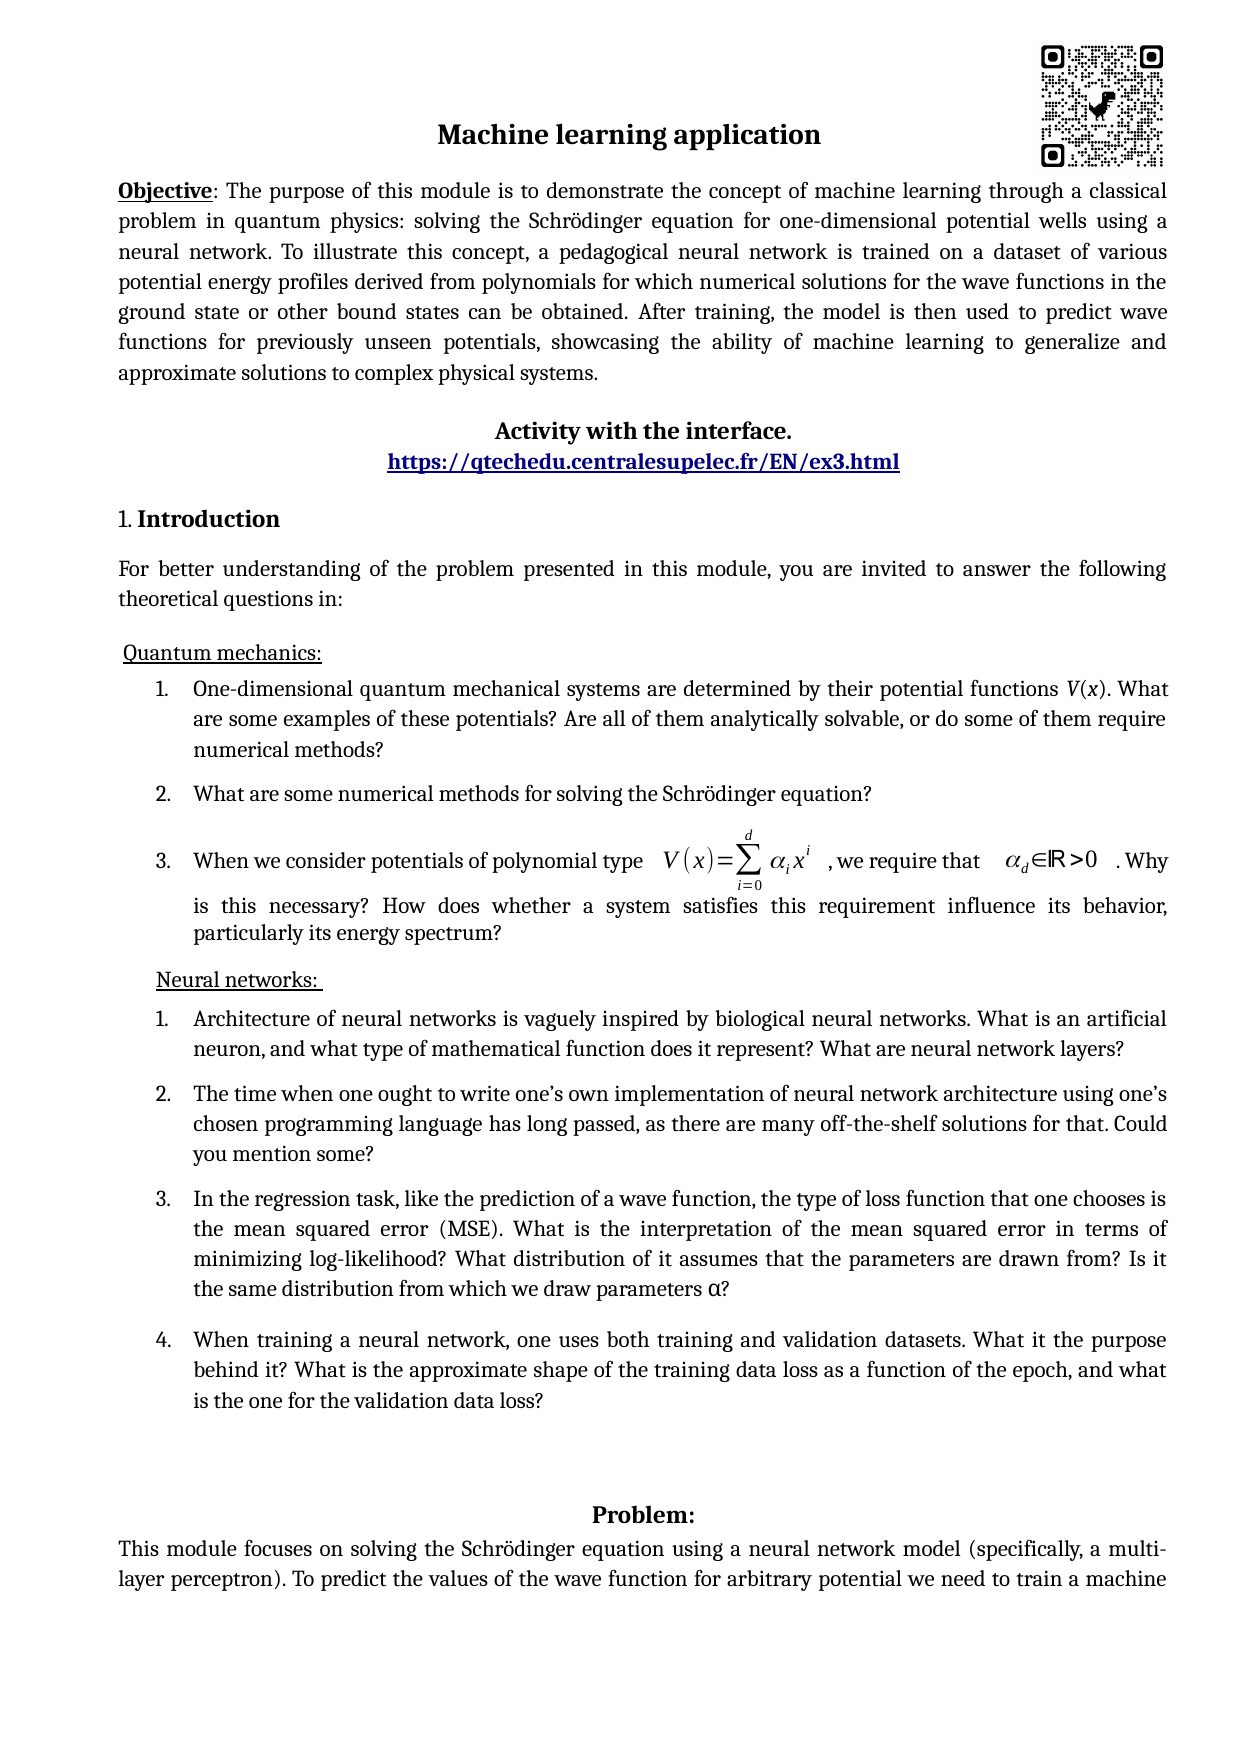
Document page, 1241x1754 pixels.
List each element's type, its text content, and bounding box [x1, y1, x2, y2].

list When we consider potentials of polynomial type, we require that . Why is this necessary? How does whether a system satisfies this requirement influence its behavior, particularly its energy spectrum? [156, 826, 1169, 946]
list The time when one ought to write one’s own implementation of neural network architecture using one’s chosen programming language has long passed, as there are many off-the-shelf solutions for that. Could you mention some? [156, 1080, 1169, 1167]
list Architecture of neural networks is vaguely inspired by biological neural networks. What is an artificial neuron, and what type of mathematical function does it represent? What are neural network layers? [156, 1005, 1169, 1062]
text Activity with the interface. [118, 416, 1169, 446]
text 1. Introduction [118, 505, 1169, 534]
text Objective: The purpose of this module is to demonstrate the concept of machine learning through a classical problem in quantum physics: solving the Schrödinger equation for one-dimensional potential wells using a neural network. To illustrate this concept, a pedagogical neural network is trained on a dataset of various potential energy profiles derived from polynomials for which numerical solutions for the wave functions in the ground state or other bound states can be obtained. After training, the model is then used to predict wave functions for previously unseen potentials, showcasing the ability of machine learning to generalize and approximate solutions to complex physical systems. [118, 178, 1169, 386]
list When training a neural network, one uses both training and validation datasets. What it the purpose behind it? What is the approximate shape of the training data loss as a function of the epoch, and what is the one for the validation data loss? [156, 1327, 1169, 1414]
list In the regression task, like the prediction of a wave function, the type of loss function that one chooses is the mean squared error (MSE). What is the interpretation of the mean squared error in terms of minimizing log-likelihood? What distribution of it assumes that the parameters are drawn from? Is it the same distribution from which we draw parameters α? [156, 1186, 1169, 1303]
text Quantum mechanics: [118, 640, 1169, 666]
list One-dimensional quantum mechanical systems are determined by their potential functions V(x). What are some examples of these potentials? Are all of them analytically solvable, or do some of them require numerical methods? [156, 676, 1169, 763]
text https://qtechedu.centralesupelec.fr/EN/ex3.html [118, 446, 1169, 475]
picture [1028, 38, 1170, 174]
text For better understanding of the problem presented in this module, you are invited to answer the following theoretical questions in: [118, 556, 1169, 612]
text Machine learning application [118, 118, 1028, 152]
list What are some numerical methods for solving the Schrödinger equation? [156, 781, 1169, 808]
list Neural networks: [156, 967, 1169, 993]
text This module focuses on solving the Schrödinger equation using a neural network model (specifically, a multi-layer perceptron). To predict the values of the wave function for arbitrary potential we need to train a machine [118, 1535, 1169, 1592]
text Problem: [118, 1501, 1169, 1529]
